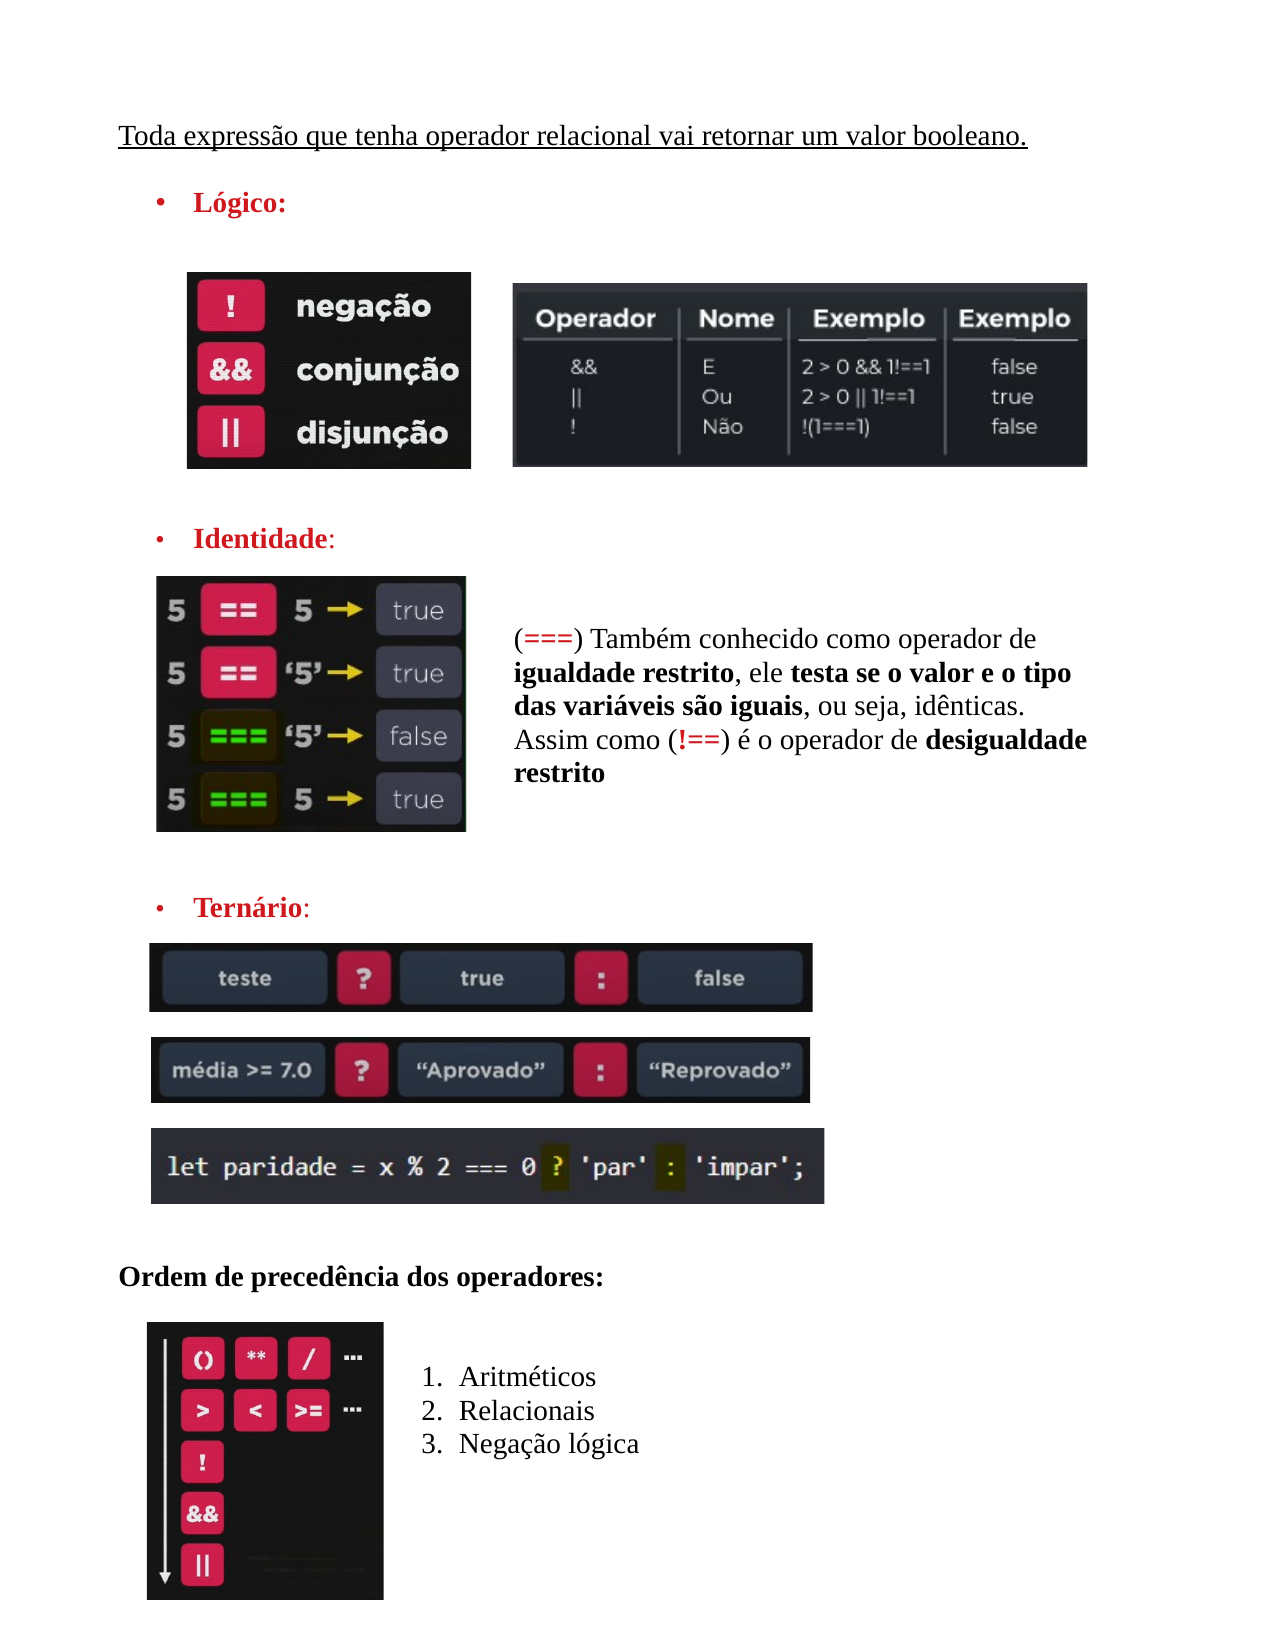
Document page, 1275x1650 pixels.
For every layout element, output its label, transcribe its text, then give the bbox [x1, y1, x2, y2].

picture [156, 576, 467, 832]
picture [186, 272, 472, 469]
text Toda expressão que tenha operador relacional vai retornar um valor booleano. [118, 118, 1170, 152]
picture [146, 1322, 384, 1600]
picture [149, 943, 813, 1012]
list Aritméticos [384, 1359, 1176, 1393]
list Ternário: [156, 890, 1176, 923]
list Identidade: [156, 521, 1176, 554]
list Negação lógica [384, 1426, 1176, 1460]
list Relacionais [384, 1393, 1176, 1426]
list Lógico: [156, 185, 1176, 219]
picture [151, 1037, 811, 1103]
text (===) Também conhecido como operador de igualdade restrito, ele testa se o valor e o tipo das variáveis são iguais, ou seja, idênticas. Assim como (!==) é o operador de desigualdade restrito [514, 621, 1087, 789]
text Ordem de precedência dos operadores: [118, 1259, 1164, 1292]
picture [512, 283, 1088, 467]
picture [151, 1128, 825, 1204]
